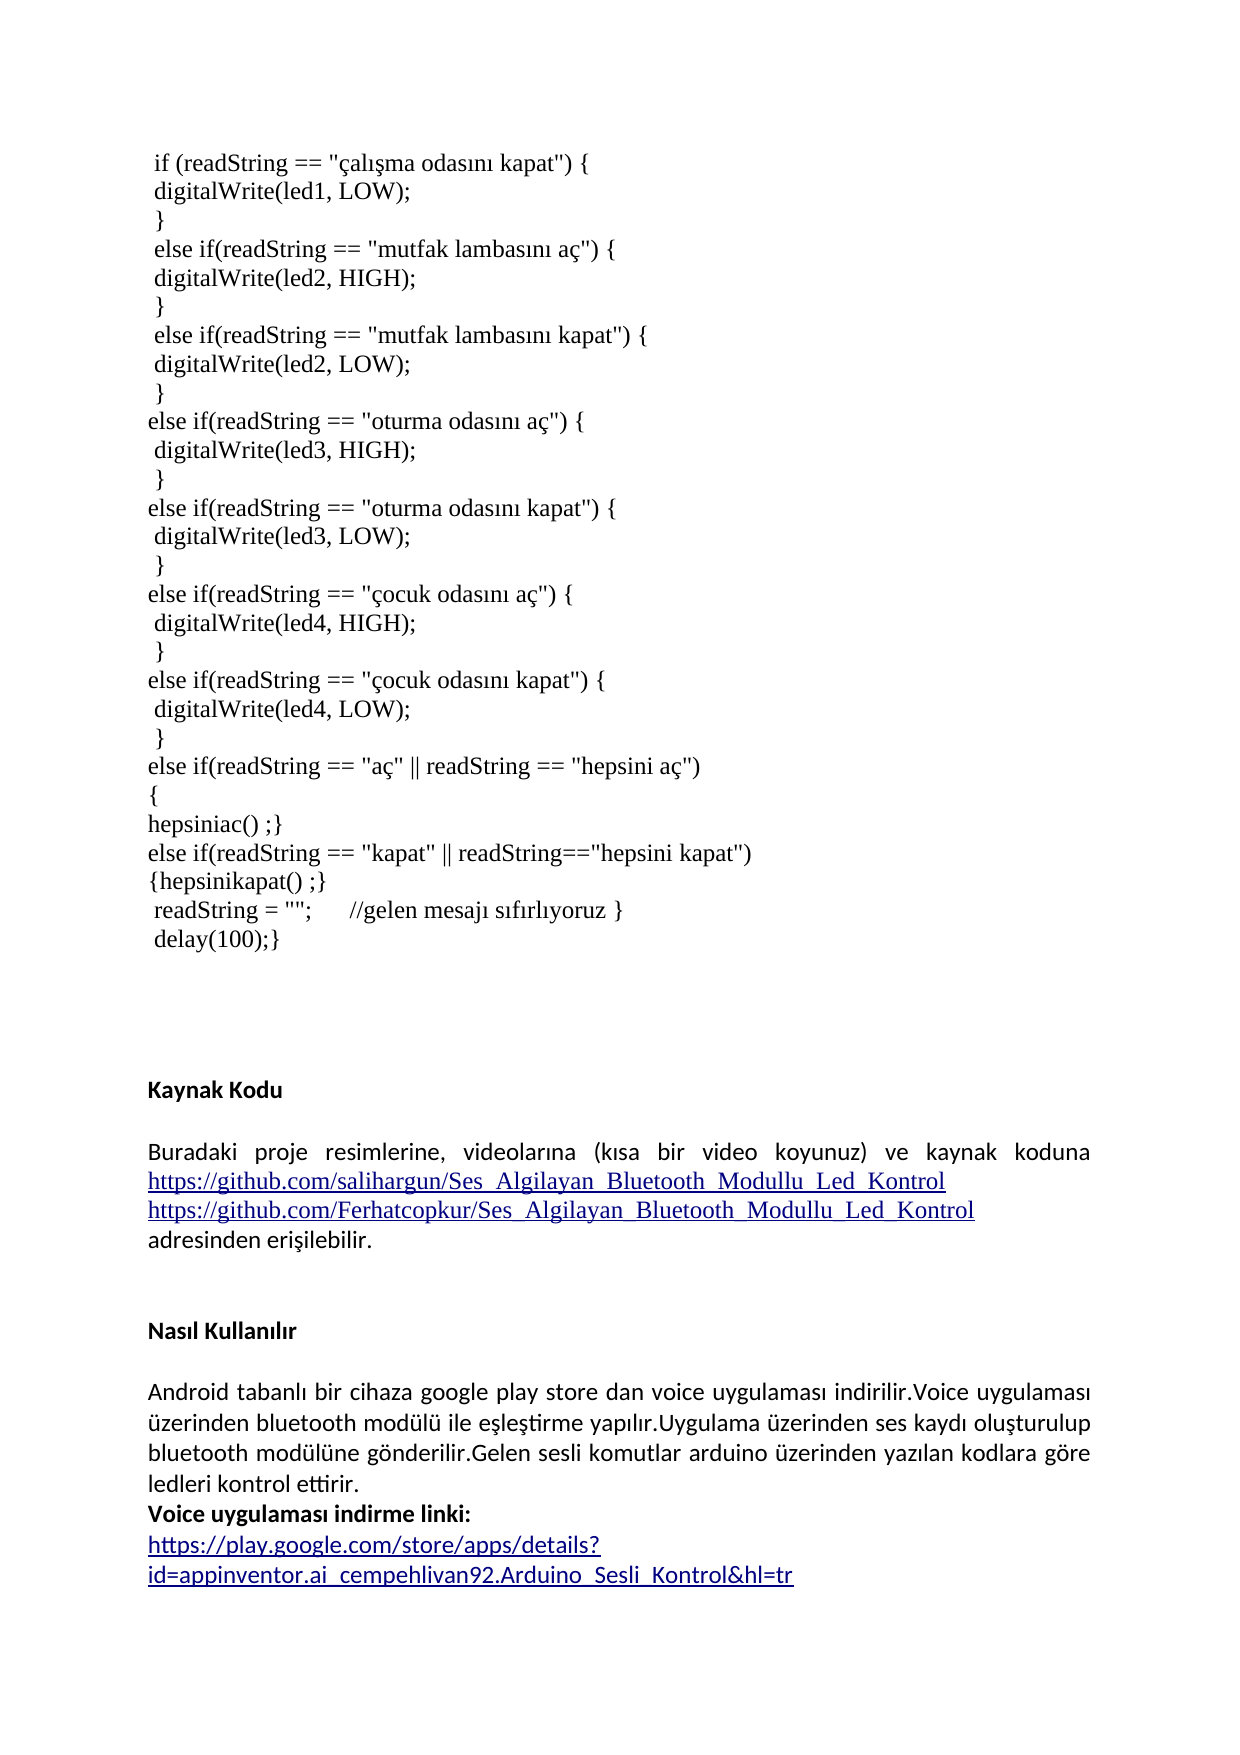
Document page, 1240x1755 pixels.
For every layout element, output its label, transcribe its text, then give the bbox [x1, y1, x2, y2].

text digitalWrite(led3, HIGH); [148, 435, 1092, 464]
text digitalWrite(led2, LOW); [148, 349, 1092, 378]
text Android tabanlı bir cihaza google play store dan voice uygulaması indirilir.Voice uygulaması üzerinden bluetooth modülü ile eşleştirme yapılır.Uygulama üzerinden ses kaydı oluşturulup bluetooth modülüne gönderilir.Gelen sesli komutlar arduino üzerinden yazılan kodlara göre ledleri kontrol ettirir. [148, 1376, 1092, 1498]
text hepsiniac() ;} [148, 809, 1092, 838]
text Nasıl Kullanılır [148, 1315, 1092, 1346]
text Kaynak Kodu [148, 1075, 1092, 1105]
text digitalWrite(led4, LOW); [148, 694, 1092, 723]
text else if(readString == "mutfak lambasını kapat") { [148, 320, 1092, 349]
text else if(readString == "çocuk odasını aç") { [148, 579, 1092, 608]
text digitalWrite(led4, HIGH); [148, 608, 1092, 636]
text https://play.google.com/store/apps/details?id=appinventor.ai_cempehlivan92.Arduino_Sesli_Kontrol&hl=tr [148, 1529, 1092, 1590]
text } [148, 636, 1092, 665]
text { [148, 780, 1092, 809]
text } [148, 378, 1092, 406]
text } [148, 723, 1092, 751]
text else if(readString == "oturma odasını aç") { [148, 406, 1092, 435]
text digitalWrite(led2, HIGH); [148, 263, 1092, 291]
text readString = ""; //gelen mesajı sıfırlıyoruz } [148, 895, 1092, 924]
text else if(readString == "çocuk odasını kapat") { [148, 665, 1092, 694]
text else if(readString == "aç" || readString == "hepsini aç") [148, 751, 1092, 780]
text else if(readString == "mutfak lambasını aç") { [148, 234, 1092, 263]
text } [148, 550, 1092, 579]
text {hepsinikapat() ;} [148, 866, 1092, 895]
text if (readString == "çalışma odasını kapat") { [148, 148, 1092, 176]
text digitalWrite(led1, LOW); [148, 176, 1092, 205]
text else if(readString == "kapat" || readString=="hepsini kapat") [148, 838, 1092, 866]
text } [148, 464, 1092, 493]
text Buradaki proje resimlerine, videolarına (kısa bir video koyunuz) ve kaynak koduna https://github.com/salihargun/Ses_Algilayan_Bluetooth_Modullu_Led_Kontrol https://github.com/Ferhatcopkur/Ses_Algilayan_Bluetooth_Modullu_Led_Kontrol adresinden erişilebilir. [148, 1136, 1092, 1254]
text } [148, 205, 1092, 234]
text } [148, 291, 1092, 320]
text digitalWrite(led3, LOW); [148, 521, 1092, 550]
text Voice uygulaması indirme linki: [148, 1498, 1092, 1529]
text else if(readString == "oturma odasını kapat") { [148, 493, 1092, 521]
text delay(100);} [148, 924, 1092, 953]
